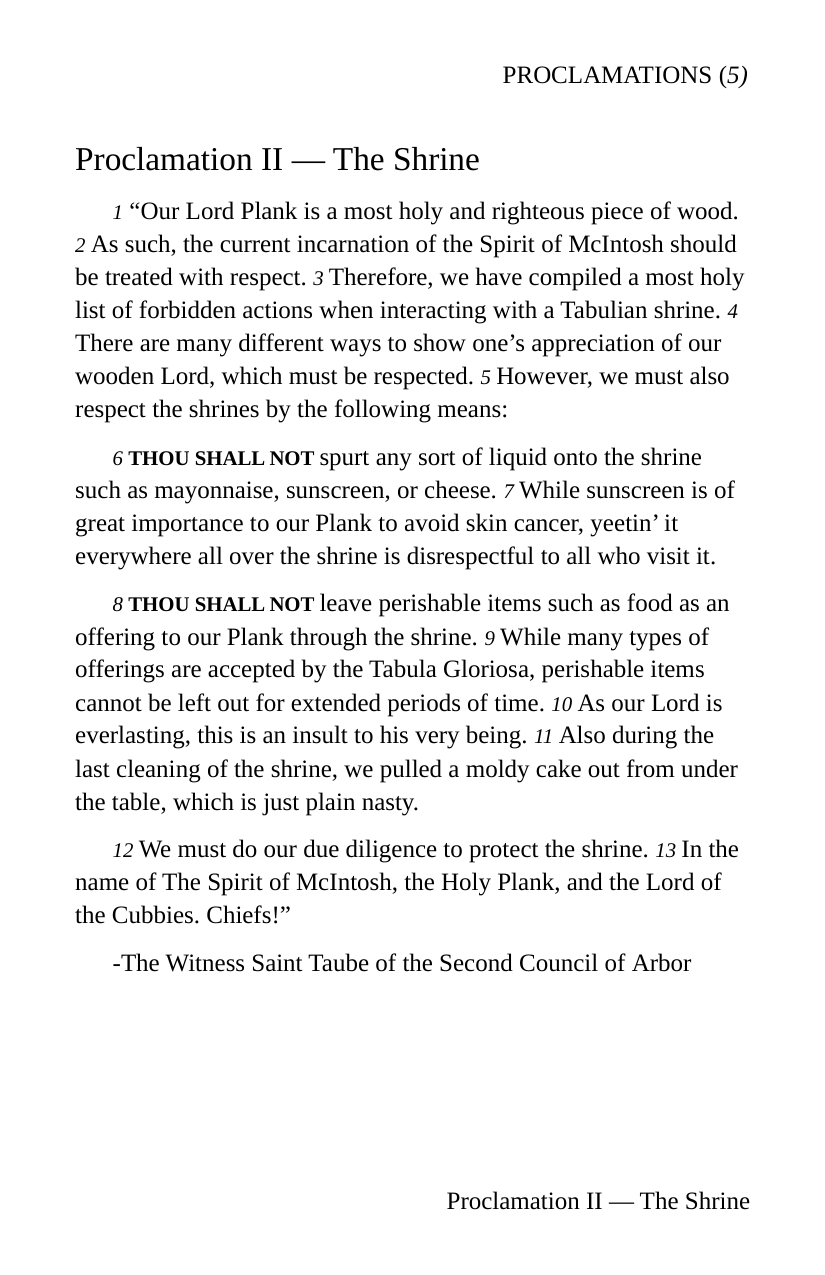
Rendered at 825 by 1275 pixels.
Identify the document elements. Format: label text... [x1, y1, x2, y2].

text 6 THOU SHALL NOT spurt any sort of liquid onto the shrine such as mayonnaise, sunscreen, or cheese. 7 While sunscreen is of great importance to our Plank to avoid skin cancer, yeetin’ it everywhere all over the shrine is disrespectful to all who visit it. [75, 442, 750, 570]
text -The Witness Saint Taube of the Second Council of Arbor [75, 948, 750, 977]
text 8 THOU SHALL NOT leave perishable items such as food as an offering to our Plank through the shrine. 9 While many types of offerings are accepted by the Tabula Gloriosa, perishable items cannot be left out for extended periods of time. 10 As our Lord is everlasting, this is an insult to his very being. 11 Also during the last cleaning of the shrine, we pulled a moldy cake out from under the table, which is just plain nasty. [75, 588, 750, 815]
text 1 “Our Lord Plank is a most holy and righteous piece of wood. 2 As such, the current incarnation of the Spirit of McIntosh should be treated with respect. 3 Therefore, we have compiled a most holy list of forbidden actions when interacting with a Tabulian shrine. 4 There are many different ways to show one’s appreciation of our wooden Lord, which must be respected. 5 However, we must also respect the shrines by the following means: [75, 196, 750, 423]
text 12 We must do our due diligence to protect the shrine. 13 In the name of The Spirit of McIntosh, the Holy Plank, and the Lord of the Cubbies. Chiefs!” [75, 834, 750, 929]
subtitle Proclamation II — The Shrine [75, 139, 750, 178]
